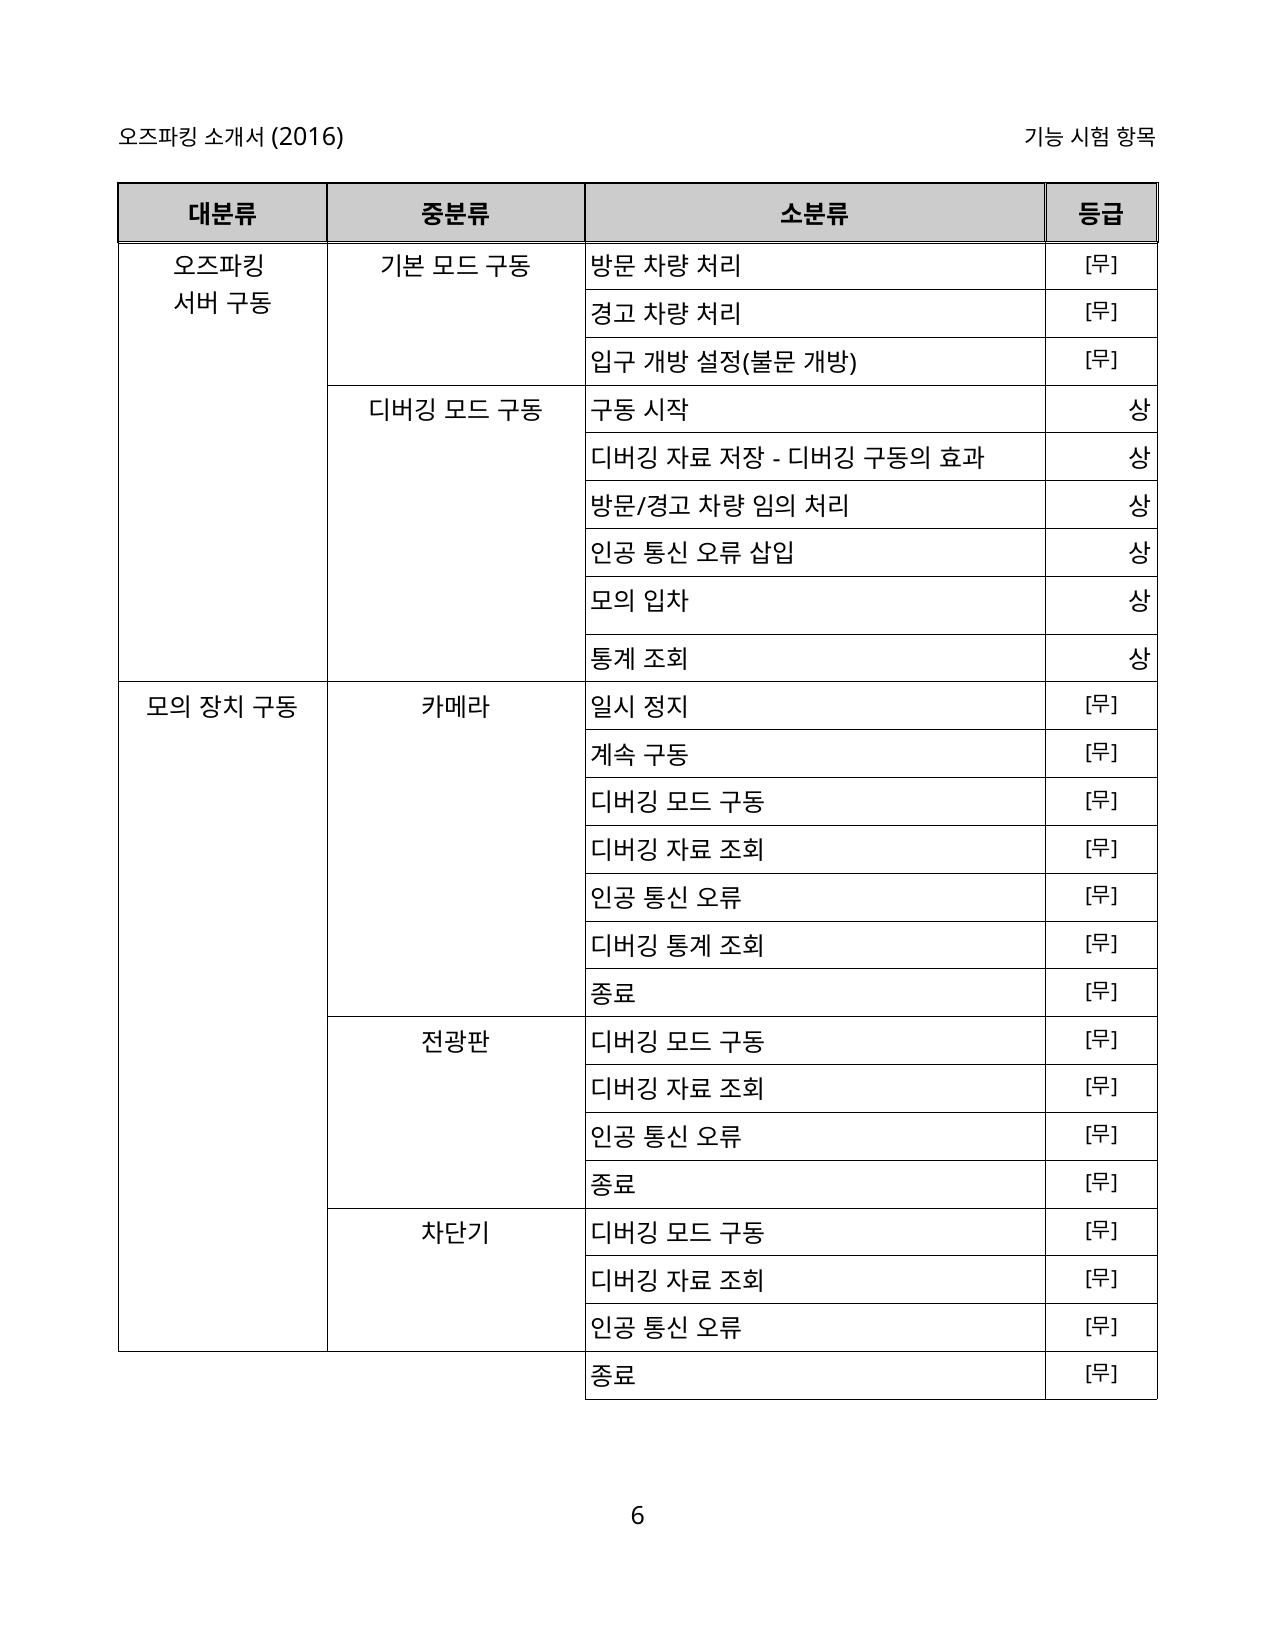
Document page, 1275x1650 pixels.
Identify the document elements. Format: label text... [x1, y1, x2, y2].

table_cell 경고 차량 처리 [586, 290, 1045, 337]
table_cell [무] [1046, 1161, 1157, 1207]
table_cell 차단기 [328, 1209, 585, 1351]
table_cell 상 [1046, 481, 1157, 528]
table_cell 오즈파킹 서버 구동 [119, 244, 327, 681]
table_cell [무] [1046, 1209, 1157, 1255]
table_cell [무] [1046, 290, 1157, 337]
table_cell [무] [1046, 682, 1157, 729]
table_cell [무] [1046, 874, 1157, 921]
table_cell [무] [1046, 1017, 1157, 1064]
table_cell 통계 조회 [586, 635, 1045, 681]
table_cell 구동 시작 [586, 386, 1045, 432]
table_cell 상 [1046, 529, 1157, 576]
table_header 대분류 [119, 184, 326, 241]
table_cell 전광판 [328, 1017, 585, 1207]
table_cell [무] [1046, 826, 1157, 873]
table_cell 인공 통신 오류 [586, 1113, 1045, 1159]
table_cell [무] [1046, 778, 1157, 825]
table_cell 상 [1046, 577, 1157, 634]
table_cell 기본 모드 구동 [328, 244, 585, 384]
table_cell 모의 장치 구동 [119, 682, 327, 1351]
table_header 소분류 [586, 184, 1044, 241]
table_cell [무] [1046, 922, 1157, 968]
table_cell 인공 통신 오류 [586, 1304, 1045, 1351]
table_cell 디버깅 자료 조회 [586, 1065, 1045, 1112]
table_cell 디버깅 자료 저장 - 디버깅 구동의 효과 [586, 433, 1045, 480]
table_cell [무] [1046, 1065, 1157, 1112]
table_cell 인공 통신 오류 [586, 874, 1045, 921]
table_cell 방문 차량 처리 [586, 244, 1045, 289]
table_cell [무] [1046, 1304, 1157, 1351]
table_cell 상 [1046, 433, 1157, 480]
table_cell 모의 입차 [586, 577, 1045, 634]
table_cell [무] [1046, 244, 1157, 289]
table_cell 카메라 [328, 682, 585, 1016]
table_cell [무] [1046, 1352, 1157, 1399]
table_cell [무] [1046, 969, 1157, 1016]
table_cell 디버깅 모드 구동 [586, 778, 1045, 825]
table_cell 종료 [586, 1161, 1045, 1207]
table_cell 디버깅 자료 조회 [586, 826, 1045, 873]
table_cell 인공 통신 오류 삽입 [586, 529, 1045, 576]
table_cell 종료 [586, 969, 1045, 1016]
table_cell 디버깅 모드 구동 [586, 1209, 1045, 1255]
table_cell 디버깅 모드 구동 [586, 1017, 1045, 1064]
table_header 중분류 [328, 184, 584, 241]
table_cell [무] [1046, 1113, 1157, 1159]
table_cell [무] [1046, 730, 1157, 777]
table_cell [무] [1046, 338, 1157, 384]
table_cell 상 [1046, 635, 1157, 681]
table_header 등급 [1047, 184, 1156, 241]
table_cell 일시 정지 [586, 682, 1045, 729]
table_cell 상 [1046, 386, 1157, 432]
table_cell 디버깅 모드 구동 [328, 386, 585, 681]
table_cell 디버깅 통계 조회 [586, 922, 1045, 968]
table_cell 디버깅 자료 조회 [586, 1256, 1045, 1303]
table_cell 방문/경고 차량 임의 처리 [586, 481, 1045, 528]
table_cell [무] [1046, 1256, 1157, 1303]
table_cell 계속 구동 [586, 730, 1045, 777]
table_cell 종료 [586, 1352, 1045, 1399]
table_cell 입구 개방 설정(불문 개방) [586, 338, 1045, 384]
